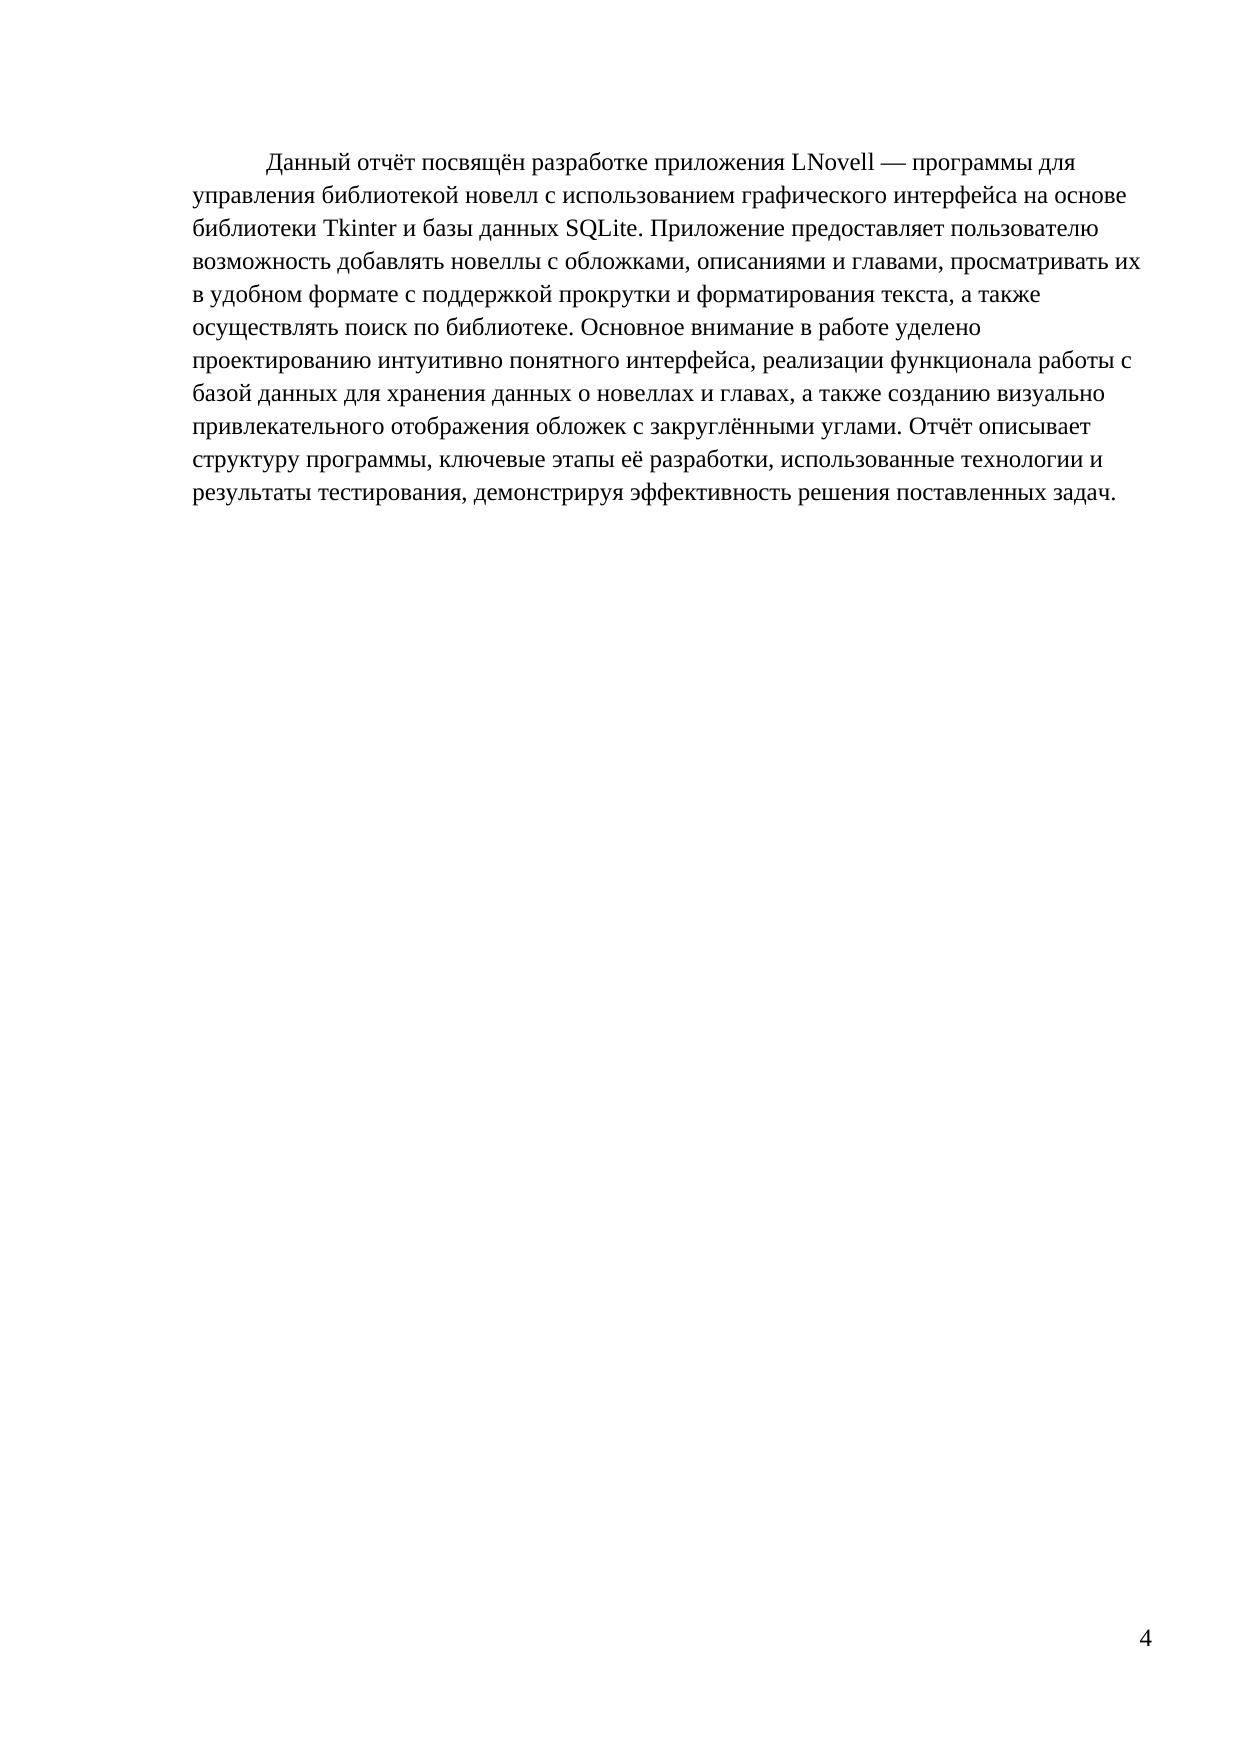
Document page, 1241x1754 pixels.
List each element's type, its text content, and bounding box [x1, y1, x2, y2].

text Данный отчёт посвящён разработке приложения LNovell — программы для управления библиотекой новелл с использованием графического интерфейса на основе библиотеки Tkinter и базы данных SQLite. Приложение предоставляет пользователю возможность добавлять новеллы с обложками, описаниями и главами, просматривать их в удобном формате с поддержкой прокрутки и форматирования текста, а также осуществлять поиск по библиотеке. Основное внимание в работе уделено проектированию интуитивно понятного интерфейса, реализации функционала работы с базой данных для хранения данных о новеллах и главах, а также созданию визуально привлекательного отображения обложек с закруглёнными углами. Отчёт описывает структуру программы, ключевые этапы её разработки, использованные технологии и результаты тестирования, демонстрируя эффективность решения поставленных задач. [192, 147, 1152, 506]
